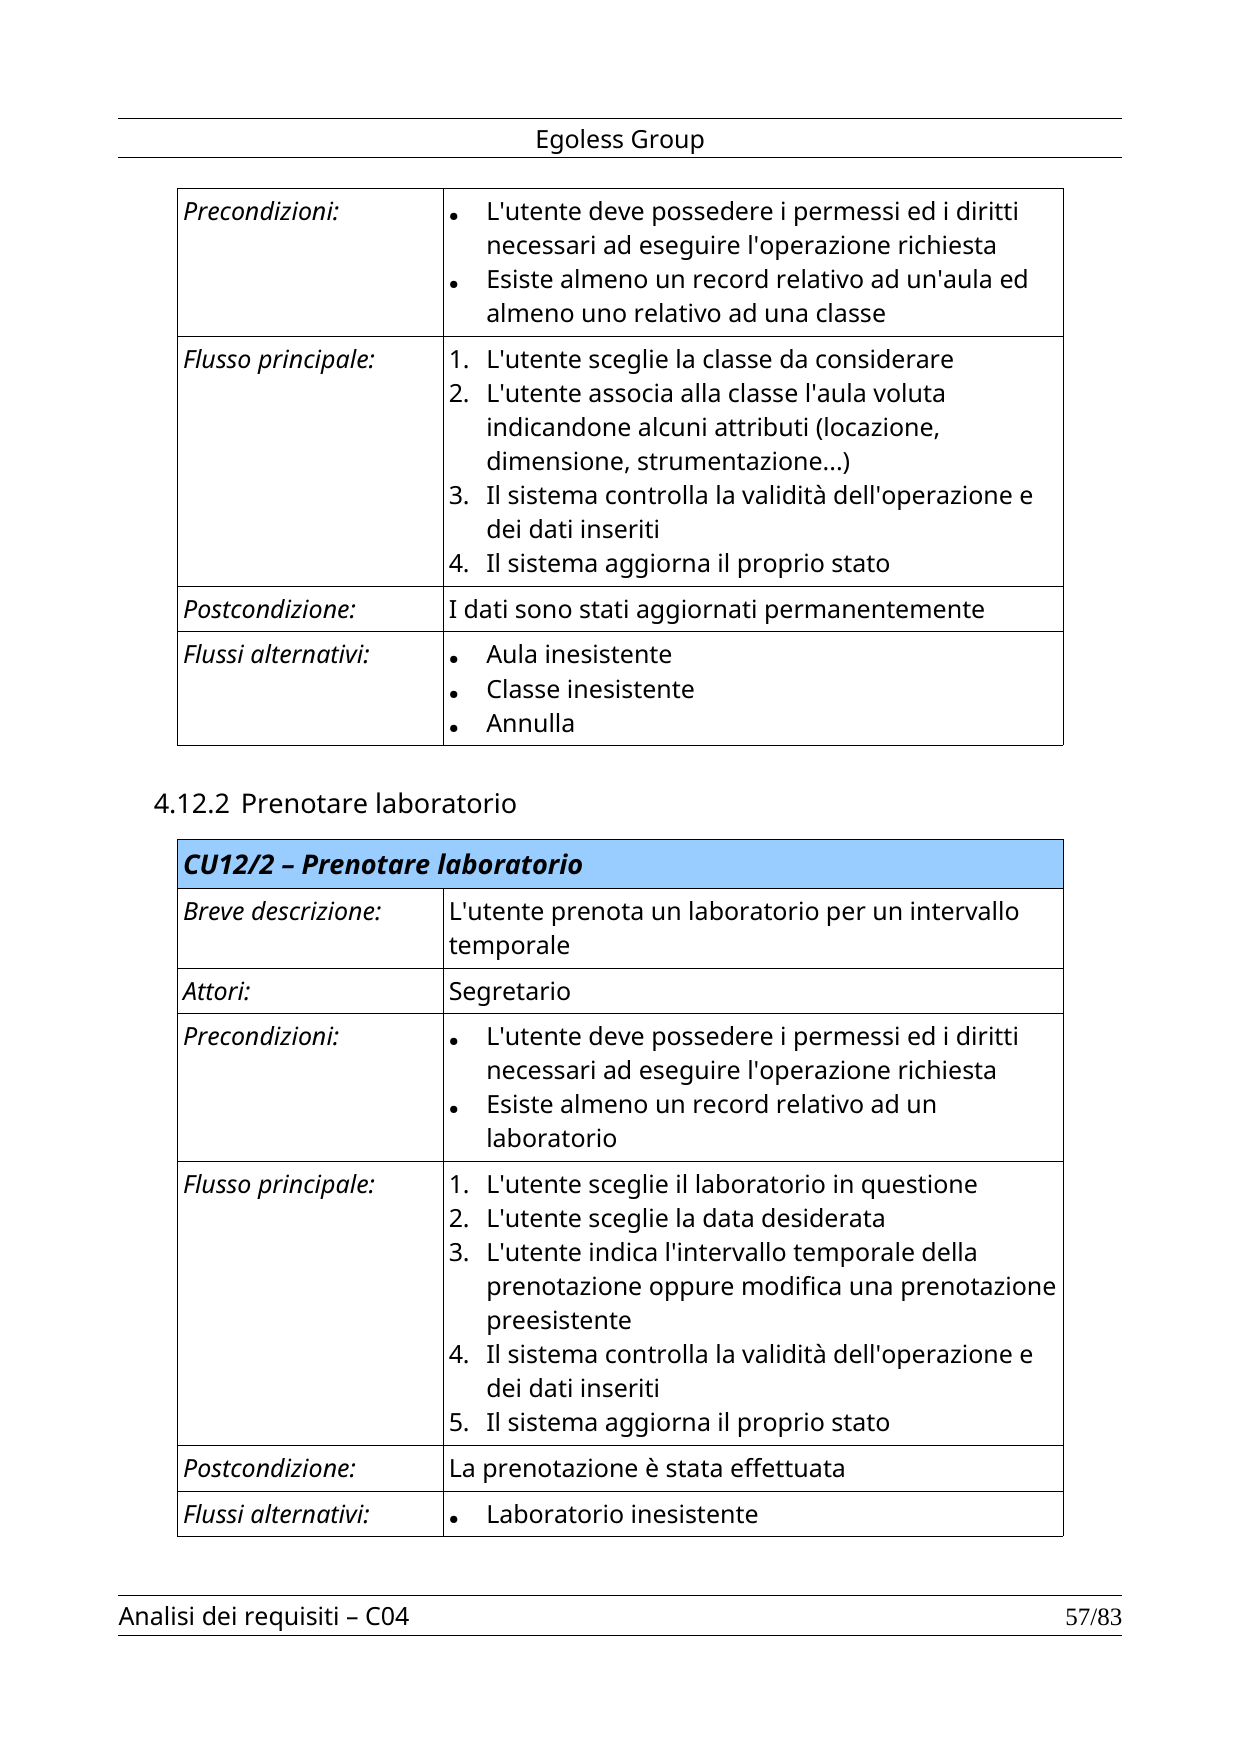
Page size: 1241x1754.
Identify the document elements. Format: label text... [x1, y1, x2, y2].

table_cell Precondizioni: [178, 189, 443, 336]
table_cell Precondizioni: [178, 1014, 443, 1161]
table_cell L'utente deve possedere i permessi ed i diritti necessari ad eseguire l'operazione richiesta Esiste almeno un record relativo ad un laboratorio [444, 1014, 1063, 1161]
table_cell Flusso principale: [178, 1162, 443, 1445]
table_header CU12/2 – Prenotare laboratorio [178, 840, 1063, 888]
table_cell Segretario [444, 969, 1063, 1013]
table_cell Attori: [178, 969, 443, 1013]
table_cell Breve descrizione: [178, 889, 443, 967]
table_cell Laboratorio inesistente Data non coerente o inesistente Intervallo temporale non valido (per esempio per sovrapposizioni) Annulla [444, 1492, 1063, 1536]
table_cell Aula inesistente Classe inesistente Annulla [444, 632, 1063, 745]
subtitle Prenotare laboratorio [153, 785, 1122, 822]
table_cell L'utente sceglie il laboratorio in questione L'utente sceglie la data desiderata L'utente indica l'intervallo temporale della prenotazione oppure modifica una prenotazione preesistente Il sistema controlla la validità dell'operazione e dei dati inseriti Il sistema aggiorna il proprio stato [444, 1162, 1063, 1445]
table_cell L'utente deve possedere i permessi ed i diritti necessari ad eseguire l'operazione richiesta Esiste almeno un record relativo ad un'aula ed almeno uno relativo ad una classe [444, 189, 1063, 336]
table_cell Postcondizione: [178, 1446, 443, 1491]
table_cell Flussi alternativi: [178, 632, 443, 745]
table_cell Flussi alternativi: [178, 1492, 443, 1536]
table_cell I dati sono stati aggiornati permanentemente [444, 587, 1063, 631]
table_cell L'utente prenota un laboratorio per un intervallo temporale [444, 889, 1063, 967]
table_cell L'utente sceglie la classe da considerare L'utente associa alla classe l'aula voluta indicandone alcuni attributi (locazione, dimensione, strumentazione...) Il sistema controlla la validità dell'operazione e dei dati inseriti Il sistema aggiorna il proprio stato [444, 337, 1063, 586]
table_cell Postcondizione: [178, 587, 443, 631]
table_cell Flusso principale: [178, 337, 443, 586]
table_cell La prenotazione è stata effettuata [444, 1446, 1063, 1491]
